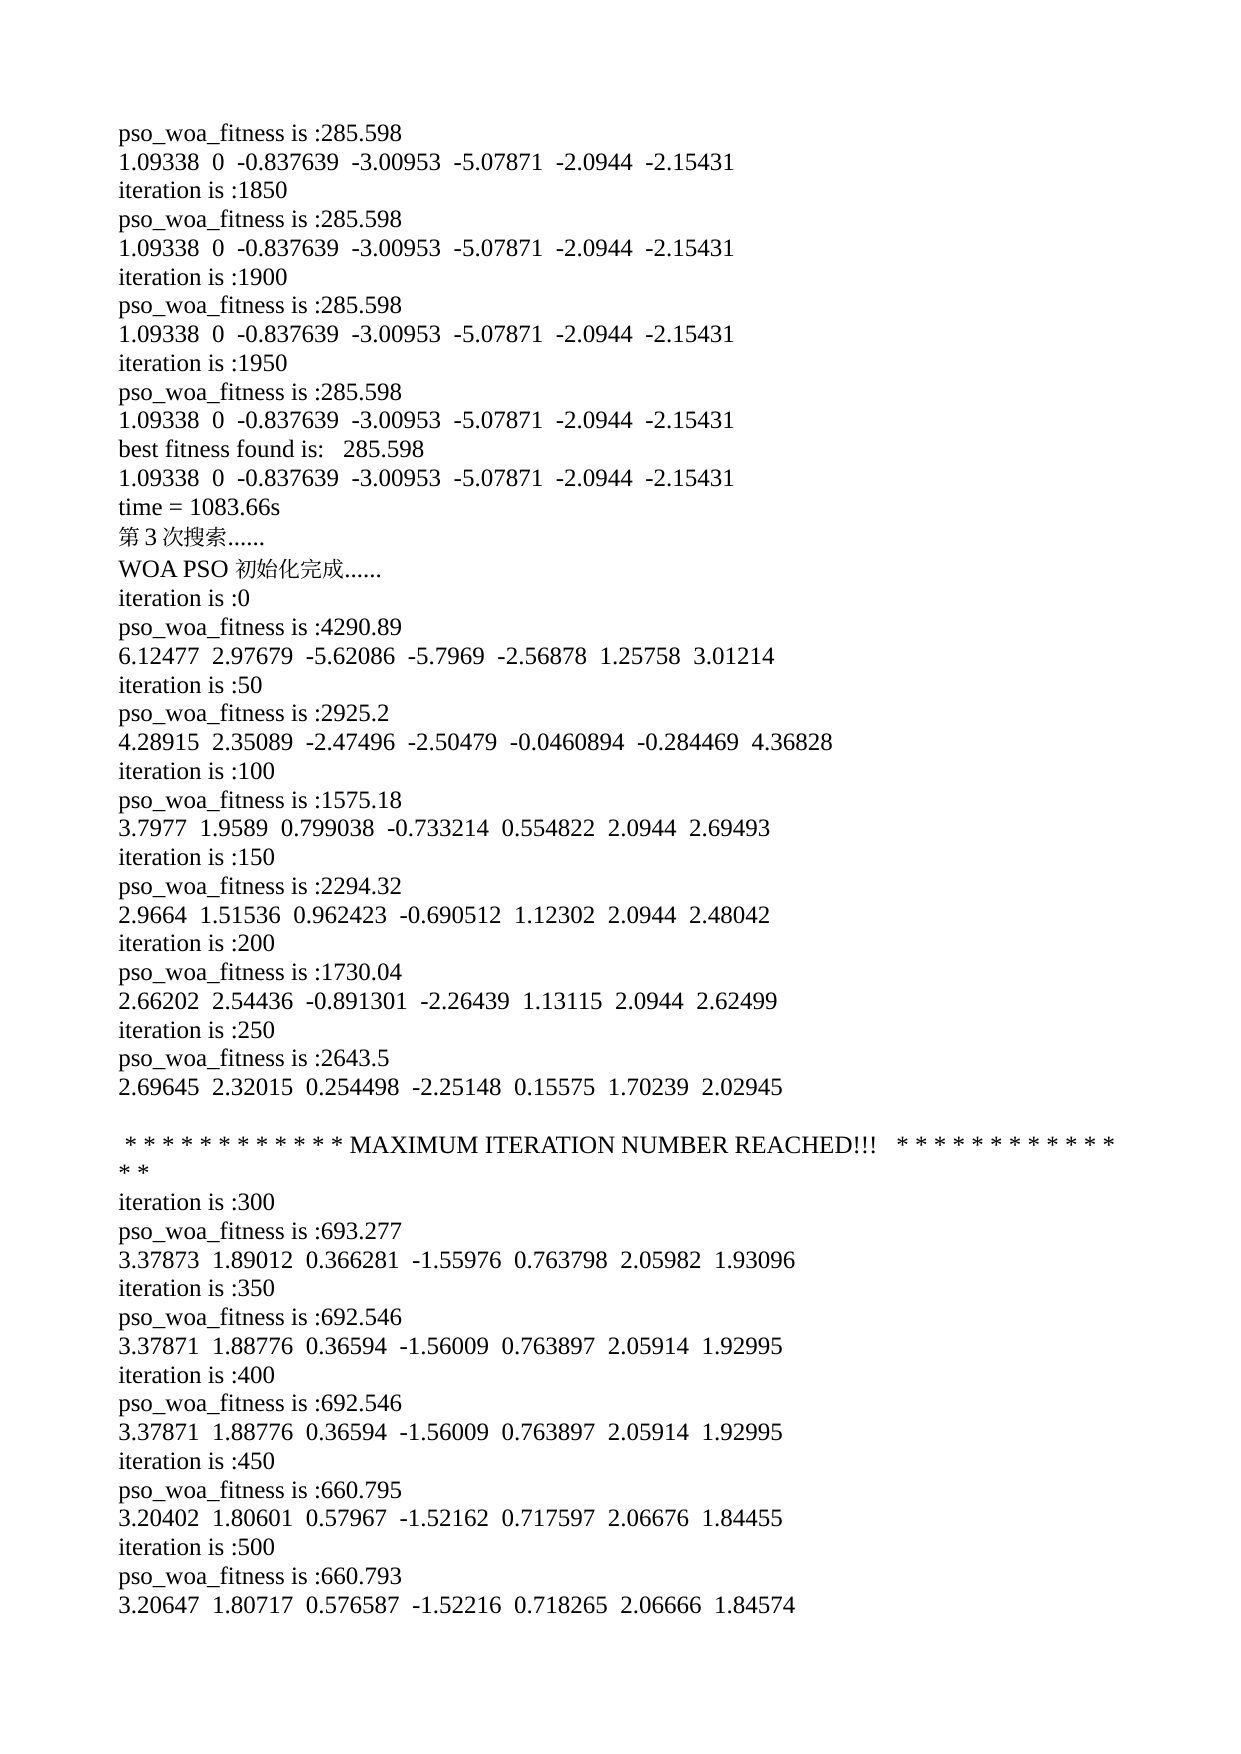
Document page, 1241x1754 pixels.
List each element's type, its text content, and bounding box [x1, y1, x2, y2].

text iteration is :500 [118, 1532, 1122, 1561]
text pso_woa_fitness is :2294.32 [118, 871, 1122, 900]
text 3.20402 1.80601 0.57967 -1.52162 0.717597 2.06676 1.84455 [118, 1503, 1122, 1532]
text 2.69645 2.32015 0.254498 -2.25148 0.15575 1.70239 2.02945 [118, 1072, 1122, 1101]
text pso_woa_fitness is :285.598 [118, 377, 1122, 406]
text 6.12477 2.97679 -5.62086 -5.7969 -2.56878 1.25758 3.01214 [118, 641, 1122, 670]
text best fitness found is: 285.598 [118, 434, 1122, 463]
text iteration is :400 [118, 1360, 1122, 1388]
text pso_woa_fitness is :660.793 [118, 1561, 1122, 1590]
text pso_woa_fitness is :660.795 [118, 1475, 1122, 1503]
text 4.28915 2.35089 -2.47496 -2.50479 -0.0460894 -0.284469 4.36828 [118, 727, 1122, 756]
text WOA PSO 初始化完成...... [118, 552, 1122, 583]
text 3.37871 1.88776 0.36594 -1.56009 0.763897 2.05914 1.92995 [118, 1331, 1122, 1360]
text pso_woa_fitness is :285.598 [118, 291, 1122, 319]
text 2.9664 1.51536 0.962423 -0.690512 1.12302 2.0944 2.48042 [118, 900, 1122, 928]
text 2.66202 2.54436 -0.891301 -2.26439 1.13115 2.0944 2.62499 [118, 986, 1122, 1015]
text 3.37873 1.89012 0.366281 -1.55976 0.763798 2.05982 1.93096 [118, 1245, 1122, 1273]
text pso_woa_fitness is :1575.18 [118, 785, 1122, 813]
text 1.09338 0 -0.837639 -3.00953 -5.07871 -2.0944 -2.15431 [118, 463, 1122, 492]
text 1.09338 0 -0.837639 -3.00953 -5.07871 -2.0944 -2.15431 [118, 147, 1122, 176]
text 3.20647 1.80717 0.576587 -1.52216 0.718265 2.06666 1.84574 [118, 1590, 1122, 1618]
text 3.7977 1.9589 0.799038 -0.733214 0.554822 2.0944 2.69493 [118, 813, 1122, 842]
text iteration is :250 [118, 1015, 1122, 1043]
text 3.37871 1.88776 0.36594 -1.56009 0.763897 2.05914 1.92995 [118, 1417, 1122, 1446]
text iteration is :0 [118, 583, 1122, 612]
text 1.09338 0 -0.837639 -3.00953 -5.07871 -2.0944 -2.15431 [118, 233, 1122, 262]
text pso_woa_fitness is :692.546 [118, 1302, 1122, 1331]
text 第3次搜索...... [118, 521, 1122, 552]
text iteration is :150 [118, 842, 1122, 871]
text pso_woa_fitness is :693.277 [118, 1216, 1122, 1245]
text iteration is :1850 [118, 176, 1122, 204]
text iteration is :1900 [118, 262, 1122, 291]
text iteration is :100 [118, 756, 1122, 785]
text pso_woa_fitness is :2643.5 [118, 1043, 1122, 1072]
text pso_woa_fitness is :1730.04 [118, 957, 1122, 986]
text iteration is :350 [118, 1273, 1122, 1302]
text pso_woa_fitness is :692.546 [118, 1388, 1122, 1417]
text iteration is :200 [118, 928, 1122, 957]
text time = 1083.66s [118, 492, 1122, 521]
text 1.09338 0 -0.837639 -3.00953 -5.07871 -2.0944 -2.15431 [118, 406, 1122, 434]
text iteration is :50 [118, 670, 1122, 698]
text 1.09338 0 -0.837639 -3.00953 -5.07871 -2.0944 -2.15431 [118, 319, 1122, 348]
text pso_woa_fitness is :2925.2 [118, 698, 1122, 727]
text pso_woa_fitness is :285.598 [118, 204, 1122, 233]
text iteration is :300 [118, 1187, 1122, 1216]
text pso_woa_fitness is :285.598 [118, 118, 1122, 147]
text iteration is :450 [118, 1446, 1122, 1475]
text * * * * * * * * * * * * MAXIMUM ITERATION NUMBER REACHED!!! * * * * * * * * * * * * * * [118, 1130, 1122, 1187]
text pso_woa_fitness is :4290.89 [118, 612, 1122, 641]
text iteration is :1950 [118, 348, 1122, 377]
